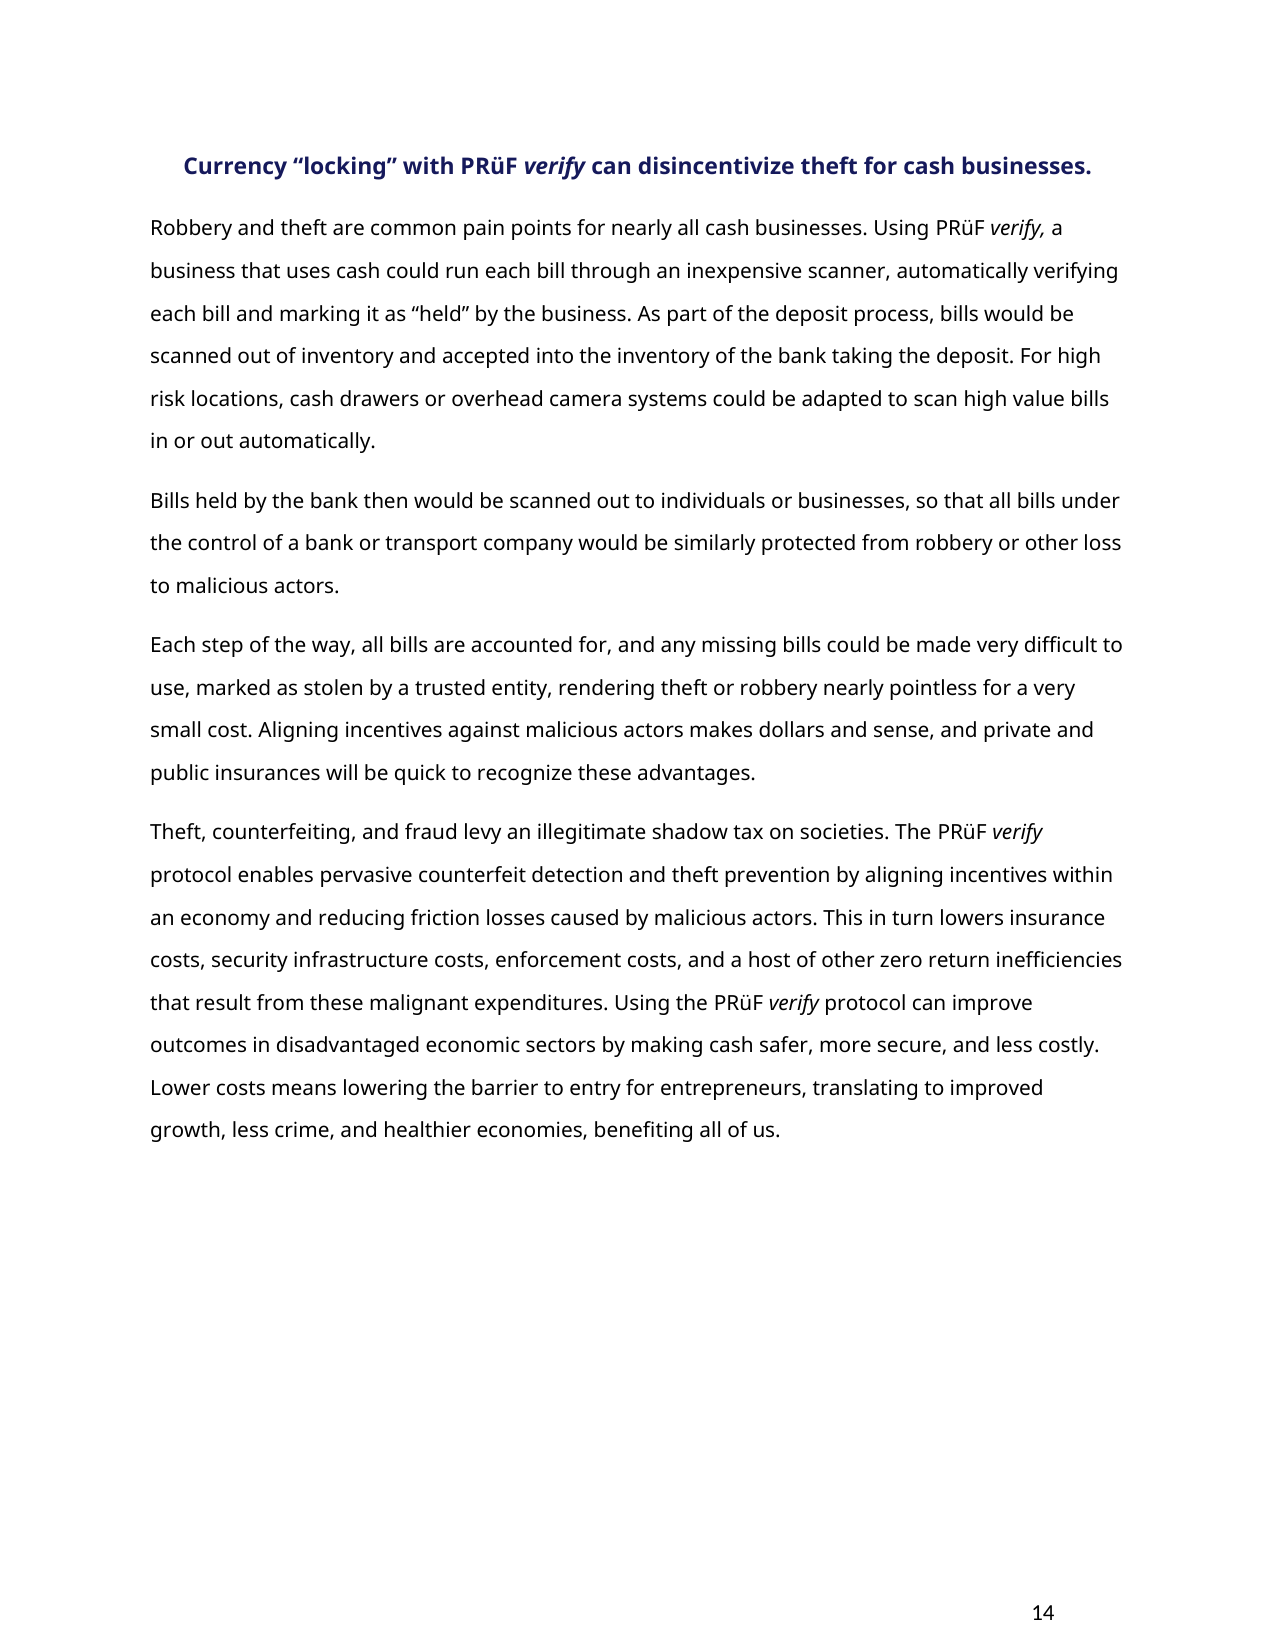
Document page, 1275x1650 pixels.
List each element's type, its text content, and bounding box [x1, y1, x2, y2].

text Currency “locking” with PRüF verify can disincentivize theft for cash businesses. [150, 150, 1125, 181]
text Each step of the way, all bills are accounted for, and any missing bills could be made very difficult to use, marked as stolen by a trusted entity, rendering theft or robbery nearly pointless for a very small cost. Aligning incentives against malicious actors makes dollars and sense, and private and public insurances will be quick to recognize these advantages. [150, 630, 1125, 787]
text Robbery and theft are common pain points for nearly all cash businesses. Using PRüF verify, a business that uses cash could run each bill through an inexpensive scanner, automatically verifying each bill and marking it as “held” by the business. As part of the deposit process, bills would be scanned out of inventory and accepted into the inventory of the bank taking the deposit. For high risk locations, cash drawers or overhead camera systems could be adapted to scan high value bills in or out automatically. [150, 213, 1125, 455]
text Theft, counterfeiting, and fraud levy an illegitimate shadow tax on societies. The PRüF verify protocol enables pervasive counterfeit detection and theft prevention by aligning incentives within an economy and reducing friction losses caused by malicious actors. This in turn lowers insurance costs, security infrastructure costs, enforcement costs, and a host of other zero return inefficiencies that result from these malignant expenditures. Using the PRüF verify protocol can improve outcomes in disadvantaged economic sectors by making cash safer, more secure, and less costly. Lower costs means lowering the barrier to entry for entrepreneurs, translating to improved growth, less crime, and healthier economies, benefiting all of us. [150, 817, 1125, 1144]
text Bills held by the bank then would be scanned out to individuals or businesses, so that all bills under the control of a bank or transport company would be similarly protected from robbery or other loss to malicious actors. [150, 486, 1125, 599]
